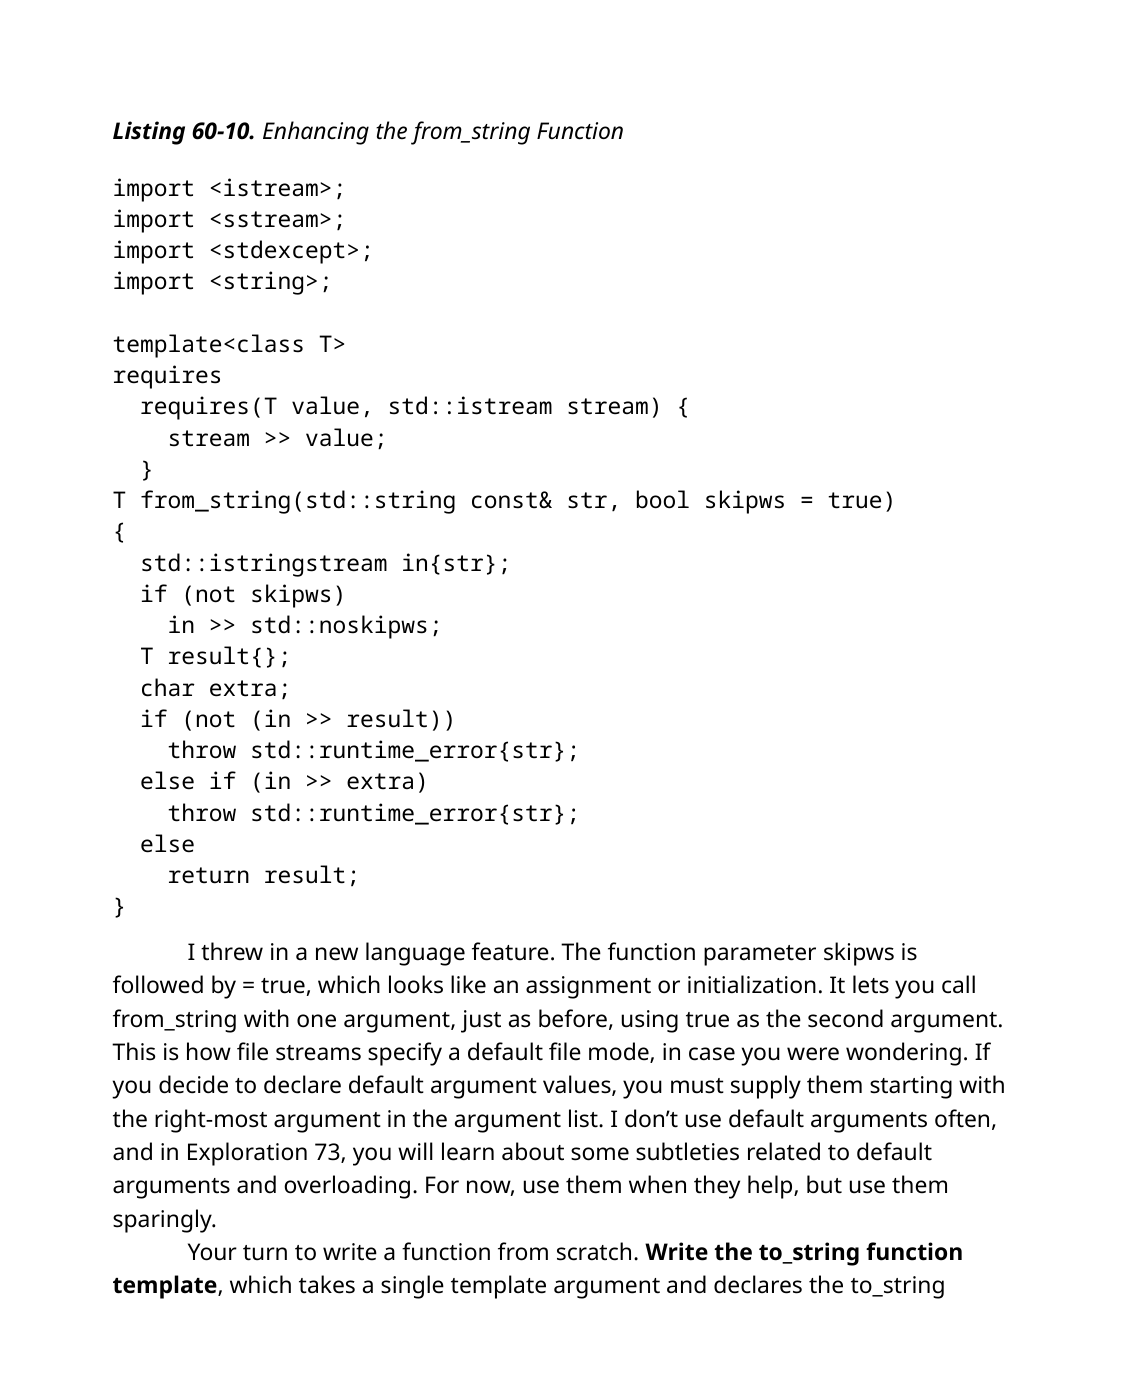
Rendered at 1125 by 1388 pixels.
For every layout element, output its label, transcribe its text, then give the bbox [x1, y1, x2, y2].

text requires(T value, std::istream stream) { [112, 390, 1012, 421]
text template<class T> [112, 328, 1012, 359]
text if (not (in >> result)) [112, 703, 1012, 734]
text if (not skipws) [112, 578, 1012, 609]
text import <string>; [112, 265, 1012, 296]
text Your turn to write a function from scratch. Write the to_string function template, which takes a single template argument and declares the to_string [112, 1234, 1012, 1301]
text import <stdexcept>; [112, 234, 1012, 265]
text return result; [112, 859, 1012, 890]
text else [112, 828, 1012, 859]
text import <sstream>; [112, 203, 1012, 234]
text } [112, 890, 1012, 921]
text requires [112, 359, 1012, 390]
text else if (in >> extra) [112, 765, 1012, 796]
text T from_string(std::string const& str, bool skipws = true) [112, 484, 1012, 515]
text I threw in a new language feature. The function parameter skipws is followed by = true, which looks like an assignment or initialization. It lets you call from_string with one argument, just as before, using true as the second argument. This is how file streams specify a default file mode, in case you were wondering. If you decide to declare default argument values, you must supply them starting with the right-most argument in the argument list. I don’t use default arguments often, and in Exploration 73, you will learn about some subtleties related to default arguments and overloading. For now, use them when they help, but use them sparingly. [112, 934, 1012, 1234]
text { [112, 515, 1012, 546]
text throw std::runtime_error{str}; [112, 734, 1012, 765]
text throw std::runtime_error{str}; [112, 796, 1012, 828]
text import <istream>; [112, 171, 1012, 203]
text char extra; [112, 671, 1012, 703]
text stream >> value; [112, 421, 1012, 453]
text T result{}; [112, 640, 1012, 671]
text in >> std::noskipws; [112, 609, 1012, 640]
text } [112, 453, 1012, 484]
text Listing 60-10. Enhancing the from_string Function [112, 115, 1012, 146]
text std::istringstream in{str}; [112, 546, 1012, 578]
